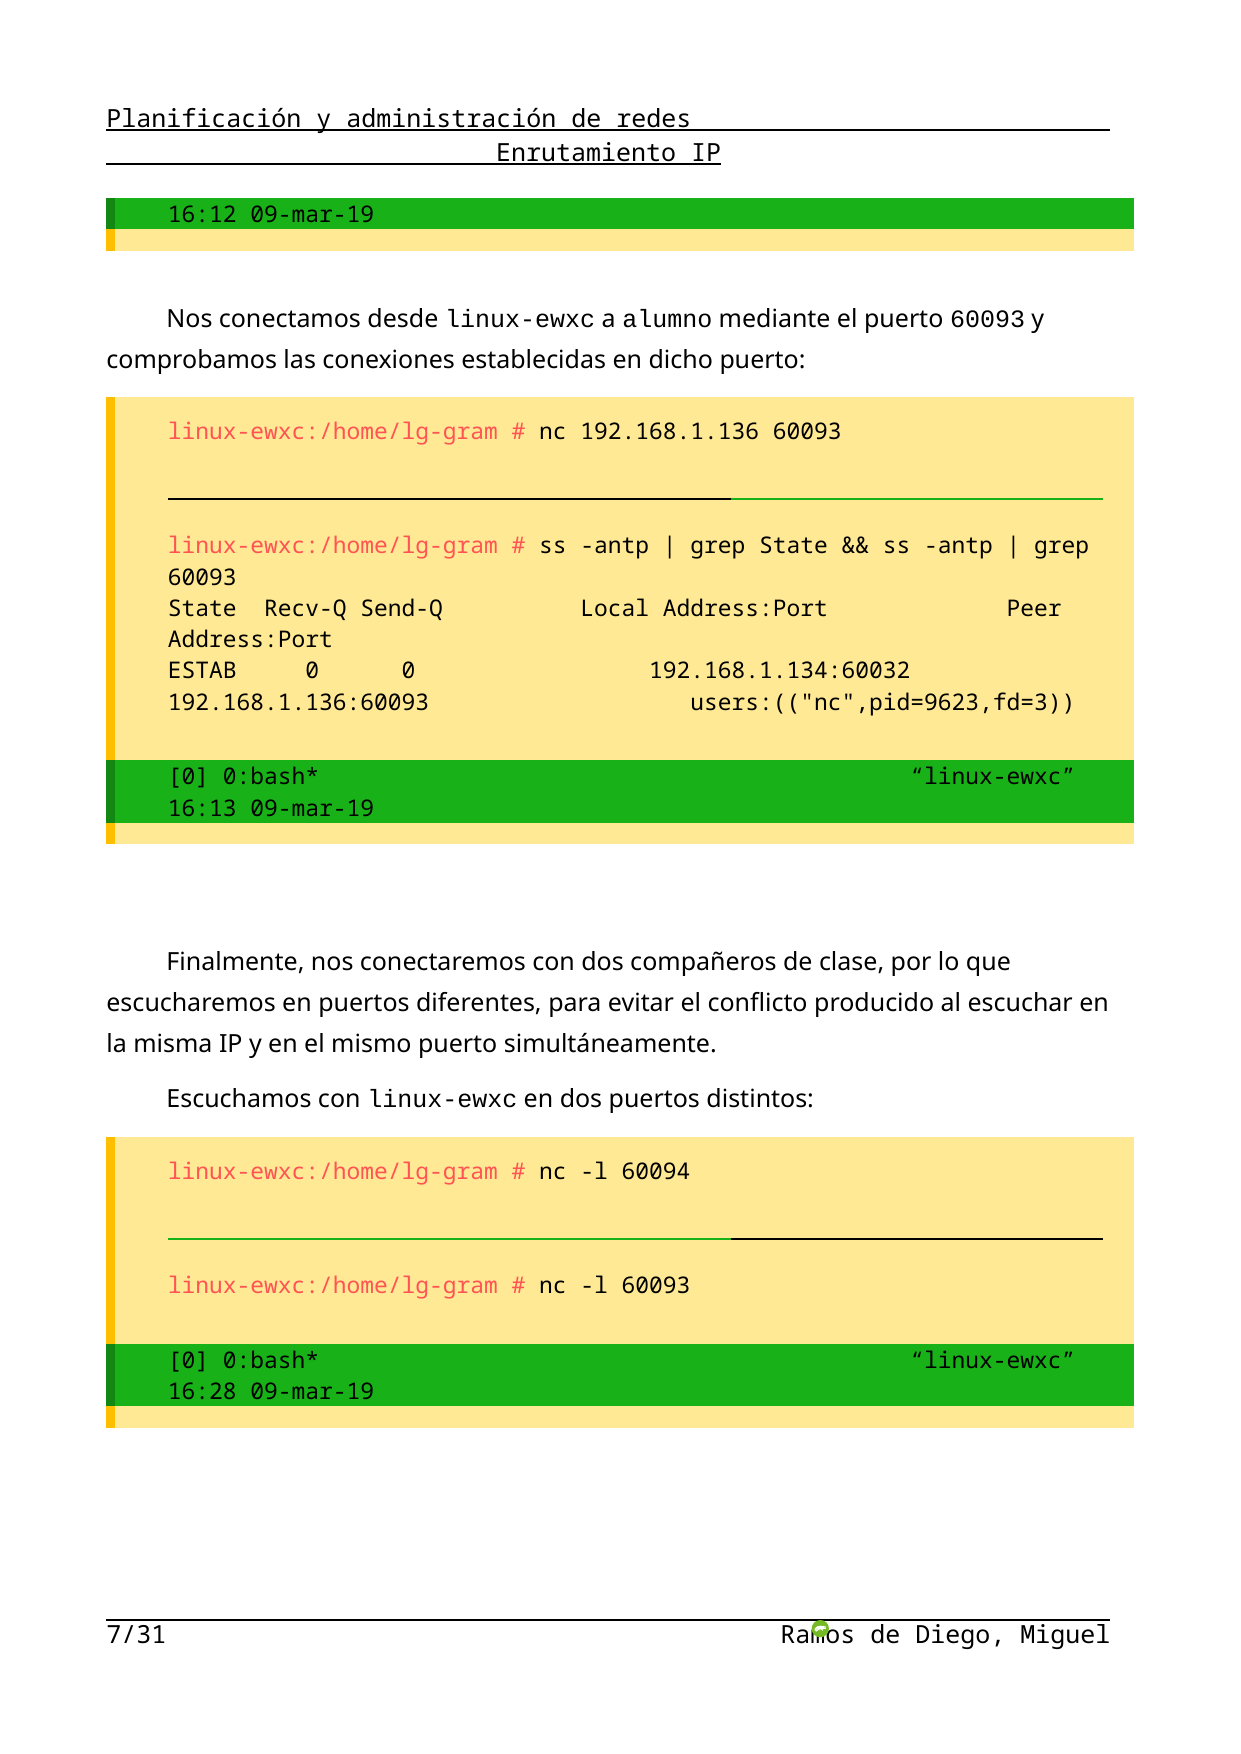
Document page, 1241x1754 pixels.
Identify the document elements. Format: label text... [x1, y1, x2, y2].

text [0] 0:bash* “linux-ewxc” 16:28 09-mar-19 [115, 1344, 1134, 1406]
text linux-ewxc:/home/lg-gram # ss -antp | grep State && ss -antp | grep 60093 [115, 529, 1134, 592]
text ESTAB 0 0 192.168.1.134:60032 192.168.1.136:60093 users:(("nc",pid=9623,fd=3)) [115, 654, 1134, 717]
text State Recv-Q Send-Q Local Address:Port Peer Address:Port [115, 592, 1134, 654]
text Finalmente, nos conectaremos con dos compañeros de clase, por lo que escuchare­mos en puertos diferentes, para evitar el conflicto producido al escuchar en la misma IP y en el mismo puerto simultáneamente. [106, 944, 1134, 1059]
text [0] 0:bash* “linux-ewxc” 16:13 09-mar-19 [115, 760, 1134, 823]
text Escuchamos con linux-ewxc en dos puertos distintos: [106, 1081, 1134, 1115]
text linux-ewxc:/home/lg-gram # nc -l 60093 [115, 1269, 1134, 1300]
text Nos conectamos desde linux-ewxc a alumno mediante el puerto 60093 y compro­bamos las conexiones establecidas en dicho puerto: [106, 300, 1134, 376]
text linux-ewxc:/home/lg-gram # nc -l 60094 [115, 1137, 1134, 1186]
text linux-ewxc:/home/lg-gram # nc 192.168.1.136 60093 [115, 397, 1134, 446]
text 16:12 09-mar-19 [115, 198, 1134, 229]
